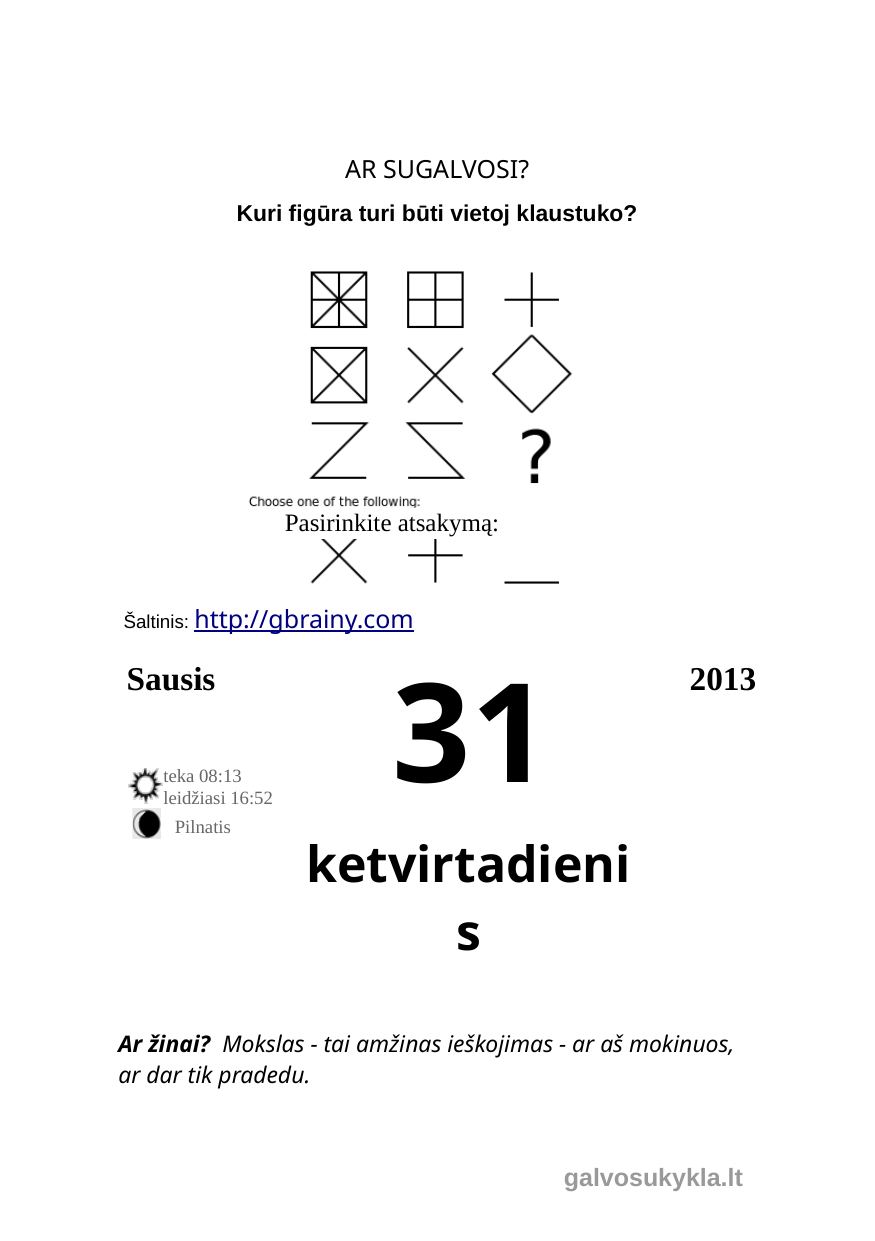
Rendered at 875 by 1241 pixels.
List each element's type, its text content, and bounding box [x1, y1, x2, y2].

picture [228, 239, 647, 595]
table_header 31 ketvirtadienis [299, 636, 638, 965]
text AR SUGALVOSI? [118, 152, 756, 186]
text Šaltinis: http://gbrainy.com [118, 602, 756, 636]
text Ar žinai? Mokslas - tai amžinas ieškojimas - ar aš mokinuos, ar dar tik pradedu. [118, 1028, 756, 1090]
table_header 2013 [638, 636, 756, 965]
table_header Sausis teka 08:13 leidžiasi 16:52 Pilnatis [118, 636, 298, 965]
text Kuri figūra turi būti vietoj klaustuko? [118, 200, 756, 227]
